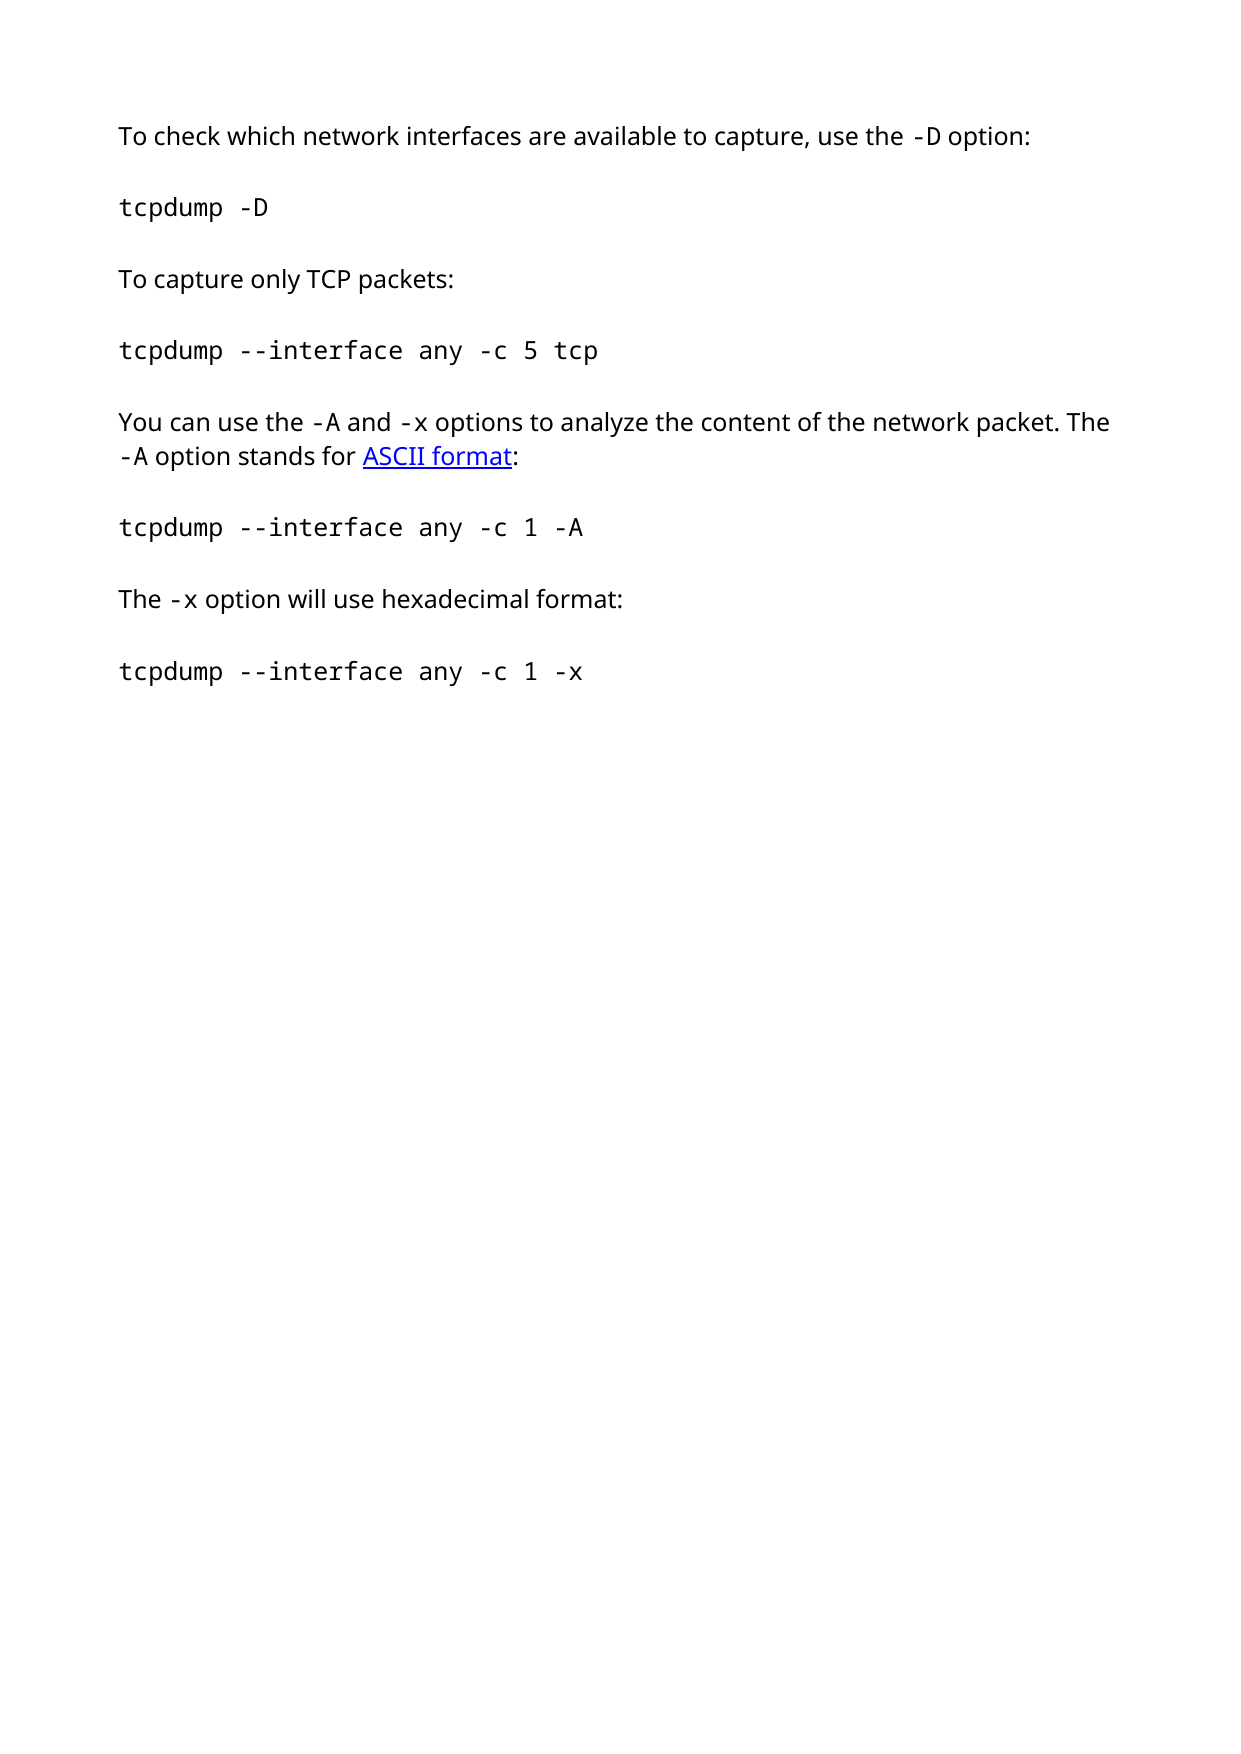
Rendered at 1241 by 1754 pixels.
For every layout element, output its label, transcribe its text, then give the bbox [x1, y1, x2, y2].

text You can use the -A and -x options to analyze the content of the network packet. The -A option stands for ASCII format: [118, 404, 1122, 472]
text tcpdump --interface any -c 1 -x [118, 653, 1122, 687]
text To check which network interfaces are available to capture, use the -D option: [118, 118, 1122, 152]
text To capture only TCP packets: [118, 261, 1122, 295]
text tcpdump -D [118, 190, 1122, 224]
text tcpdump --interface any -c 5 tcp [118, 333, 1122, 367]
text tcpdump --interface any -c 1 -A [118, 510, 1122, 544]
text The -x option will use hexadecimal format: [118, 582, 1122, 616]
